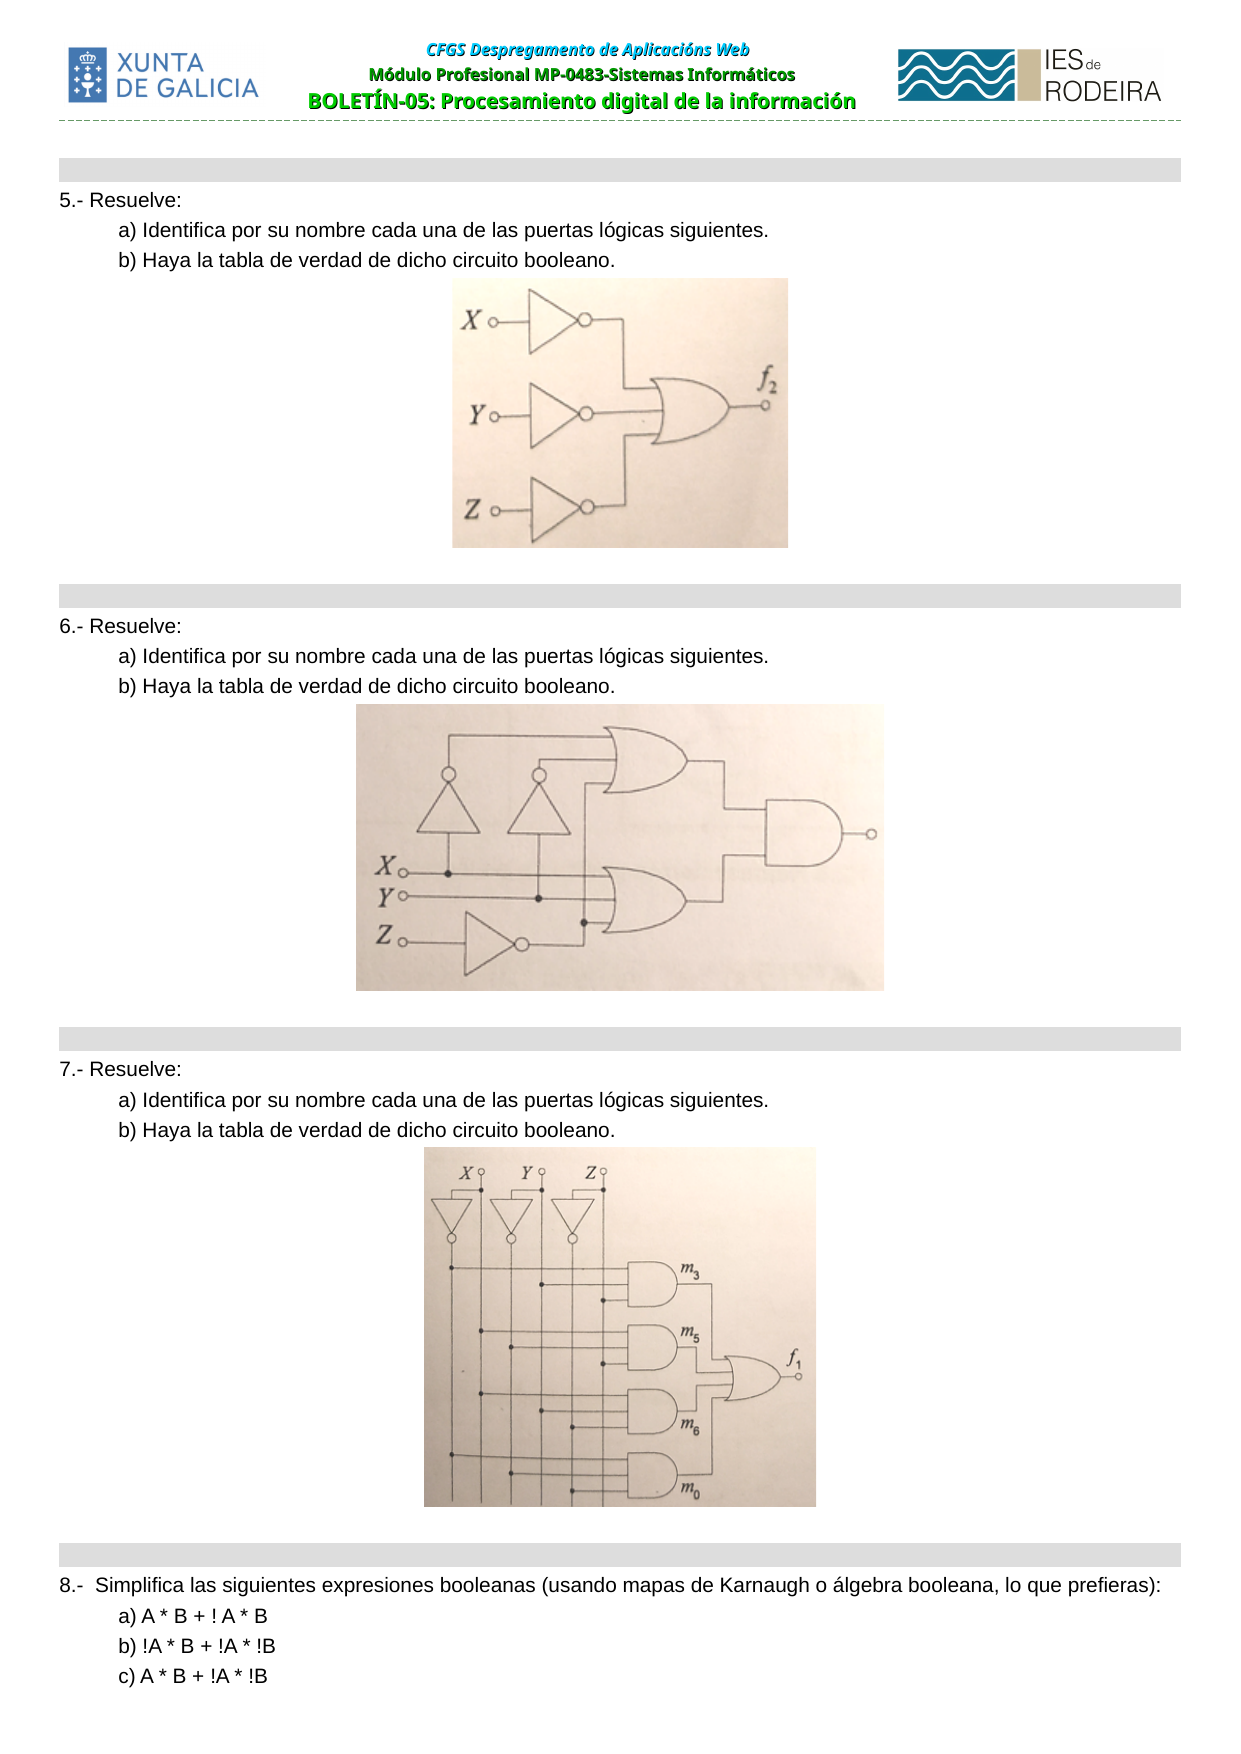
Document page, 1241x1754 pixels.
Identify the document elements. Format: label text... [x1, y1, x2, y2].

text b) Haya la tabla de verdad de dicho circuito booleano. [118, 248, 1181, 272]
text c) A * B + !A * !B [118, 1664, 1181, 1688]
text b) !A * B + !A * !B [118, 1634, 1181, 1658]
text b) Haya la tabla de verdad de dicho circuito booleano. [118, 674, 1181, 698]
picture [64, 42, 267, 107]
text 7.- Resuelve: [59, 1057, 1181, 1081]
text [452, 278, 789, 548]
text b) Haya la tabla de verdad de dicho circuito booleano. [118, 1118, 1181, 1142]
text a) Identifica por su nombre cada una de las puertas lógicas siguientes. [118, 644, 1181, 668]
text 8.- Simplifica las siguientes expresiones booleanas (usando mapas de Karnaugh o álgebra booleana, lo que prefieras): [59, 1573, 1181, 1597]
picture [897, 48, 1164, 102]
text a) Identifica por su nombre cada una de las puertas lógicas siguientes. [118, 1087, 1181, 1111]
text 6.- Resuelve: [59, 614, 1181, 638]
text a) Identifica por su nombre cada una de las puertas lógicas siguientes. [118, 218, 1181, 242]
text a) A * B + ! A * B [118, 1603, 1181, 1627]
text [356, 704, 885, 991]
text 5.- Resuelve: [59, 188, 1181, 212]
text [424, 1147, 817, 1507]
